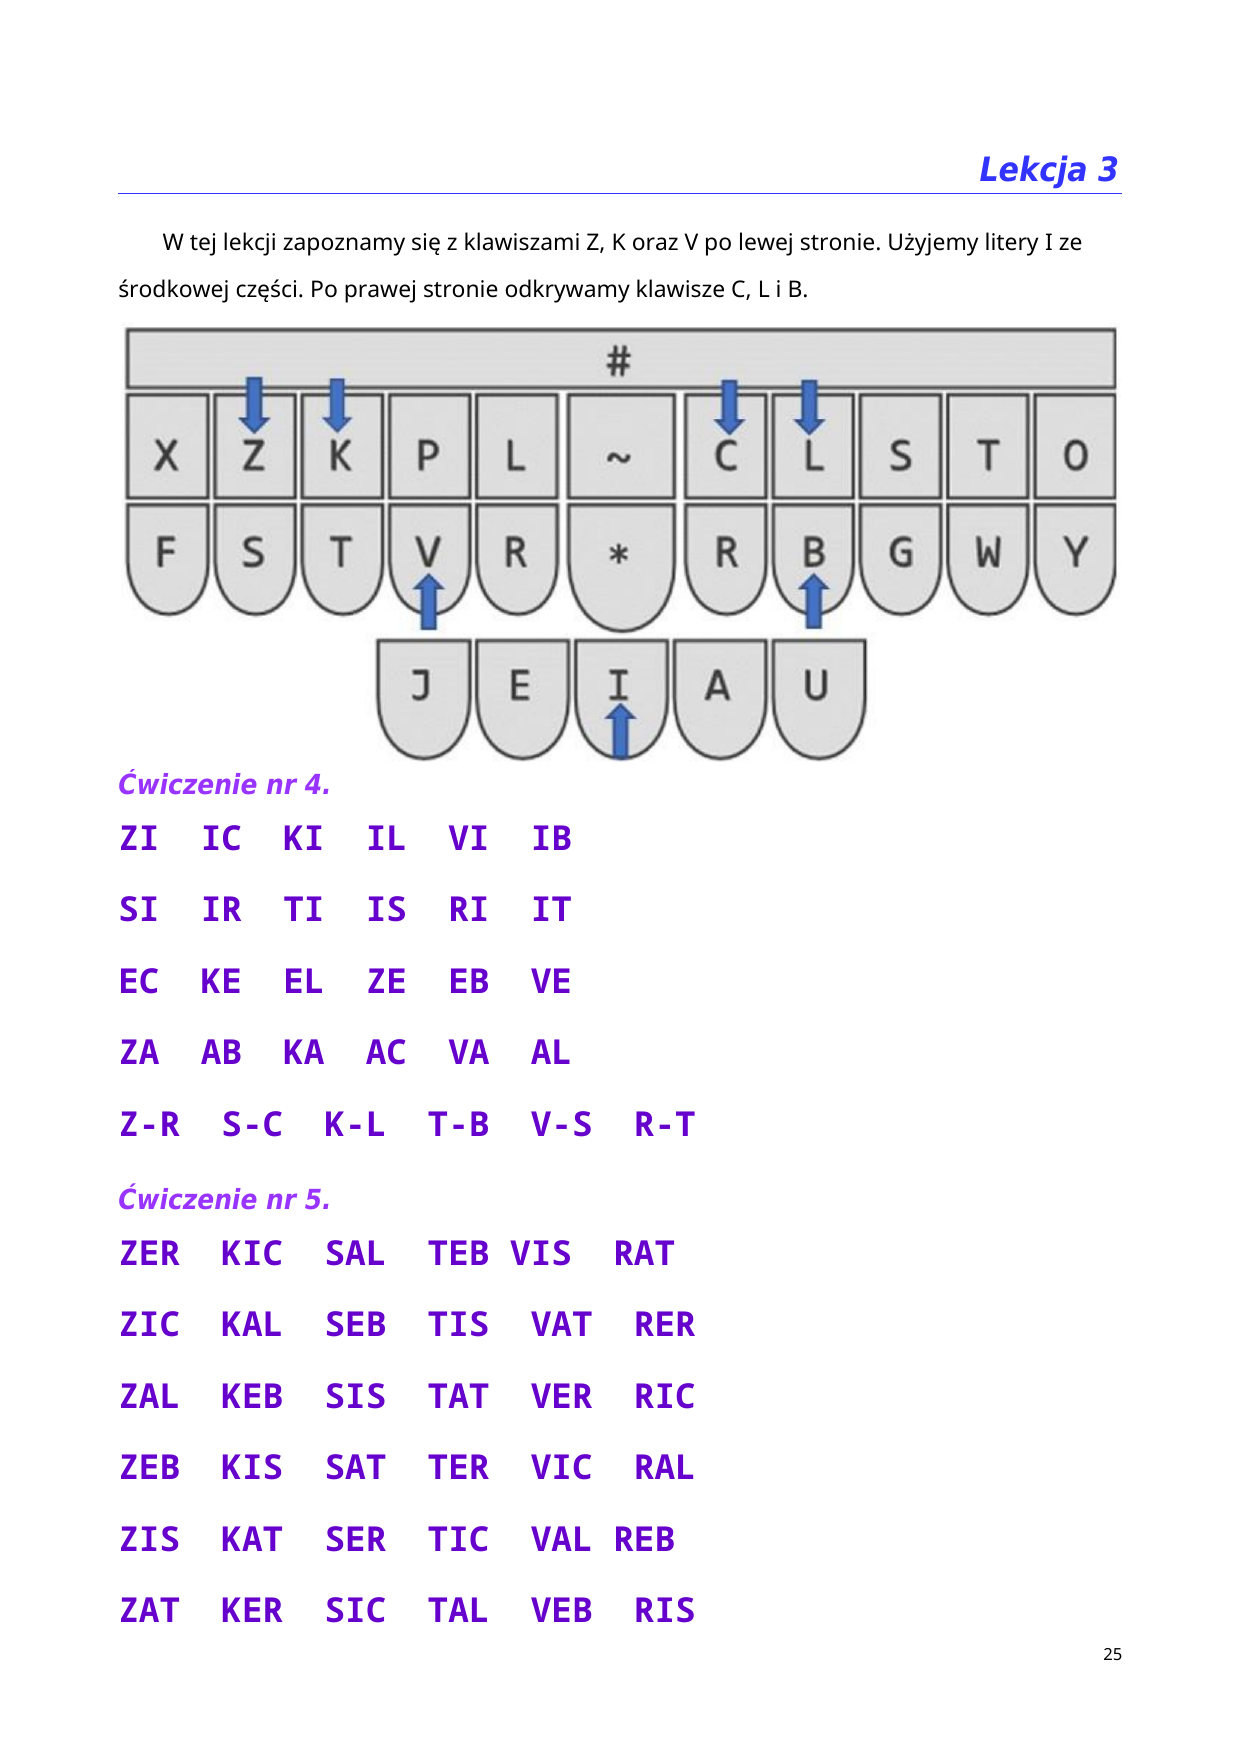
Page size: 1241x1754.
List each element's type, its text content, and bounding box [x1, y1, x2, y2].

subtitle Ćwiczenie nr 4. [118, 769, 1122, 801]
text ZIS KAT SER TIC VAL REB [118, 1514, 1122, 1561]
text SI IR TI IS RI IT [118, 885, 1122, 932]
text ZIC KAL SEB TIS VAT RER [118, 1300, 1122, 1347]
picture [118, 322, 1123, 769]
text ZAL KEB SIS TAT VER RIC [118, 1371, 1122, 1418]
text ZI IC KI IL VI IB [118, 813, 1122, 860]
text ZEB KIS SAT TER VIC RAL [118, 1443, 1122, 1490]
subtitle Lekcja 3 [118, 148, 1122, 193]
text ZA AB KA AC VA AL [118, 1028, 1122, 1075]
text Z-R S-C K-L T-B V-S R-T [118, 1099, 1122, 1146]
text ZAT KER SIC TAL VEB RIS [118, 1586, 1122, 1633]
text ZER KIC SAL TEB VIS RAT [118, 1228, 1122, 1275]
text EC KE EL ZE EB VE [118, 956, 1122, 1003]
text W tej lekcji zapoznamy się z klawiszami Z, K oraz V po lewej stronie. Użyjemy litery I ze środkowej części. Po prawej stronie odkrywamy klawisze C, L i B. [118, 226, 1122, 304]
subtitle Ćwiczenie nr 5. [118, 1183, 1122, 1216]
